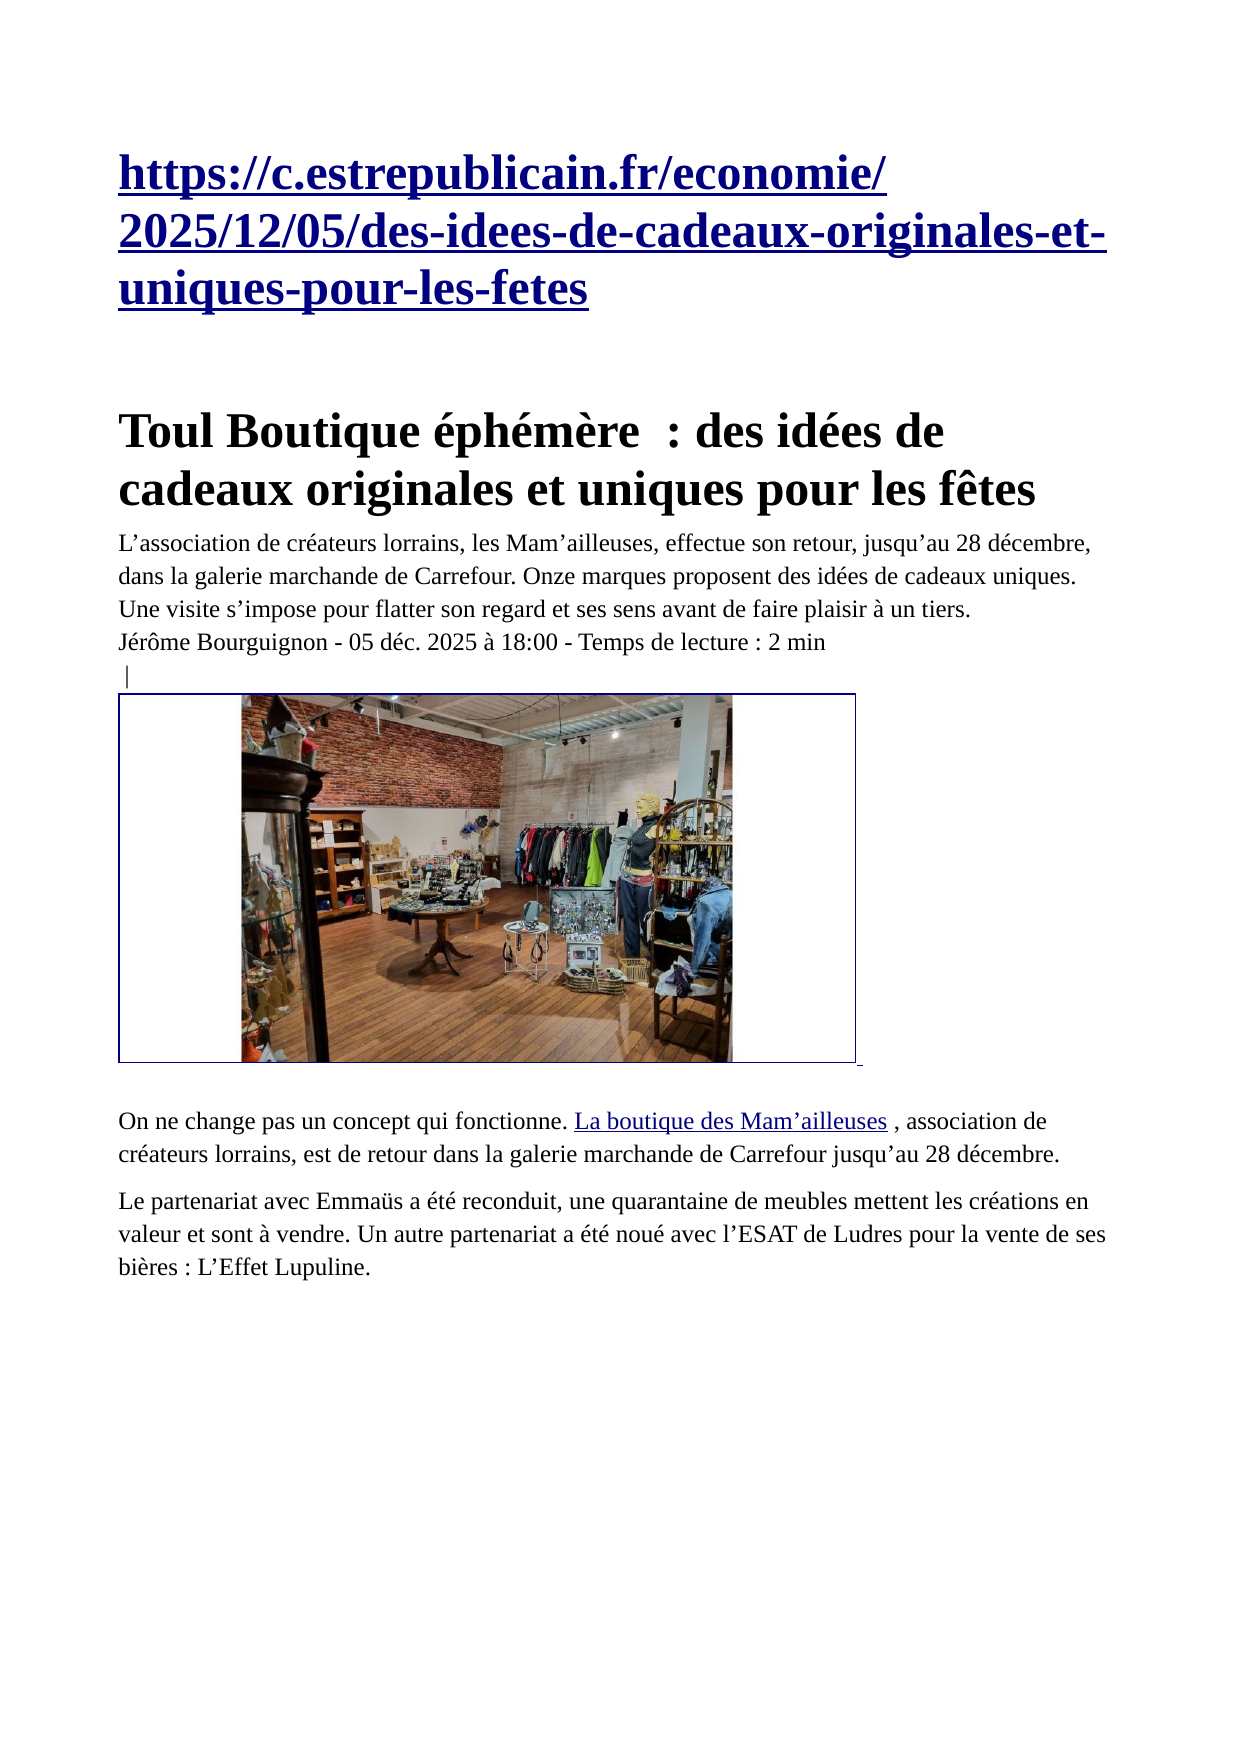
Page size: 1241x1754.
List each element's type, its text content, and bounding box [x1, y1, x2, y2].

picture [120, 695, 855, 1062]
text On ne change pas un concept qui fonctionne. La boutique des Mam’ailleuses , association de créateurs lorrains, est de retour dans la galerie marchande de Carrefour jusqu’au 28 décembre. [118, 1106, 1122, 1168]
subtitle https://c.estrepublicain.fr/economie/2025/12/05/des-idees-de-cadeaux-originales-et-uniques-pour-les-fetes [118, 143, 1122, 316]
text L’association de créateurs lorrains, les Mam’ailleuses, effectue son retour, jusqu’au 28 décembre, dans la galerie marchande de Carrefour. Onze marques proposent des idées de cadeaux uniques. Une visite s’impose pour flatter son regard et ses sens avant de faire plaisir à un tiers. [118, 528, 1122, 623]
text Jérôme Bourguignon - 05 déc. 2025 à 18:00 - Temps de lecture : 2 min [118, 627, 1122, 656]
text | [118, 660, 1122, 689]
subtitle Toul Boutique éphémère : des idées de cadeaux originales et uniques pour les fêtes [118, 401, 1122, 516]
text Le partenariat avec Emmaüs a été reconduit, une quarantaine de meubles mettent les créations en valeur et sont à vendre. Un autre partenariat a été noué avec l’ESAT de Ludres pour la vente de ses bières : L’Effet Lupuline. [118, 1186, 1122, 1281]
